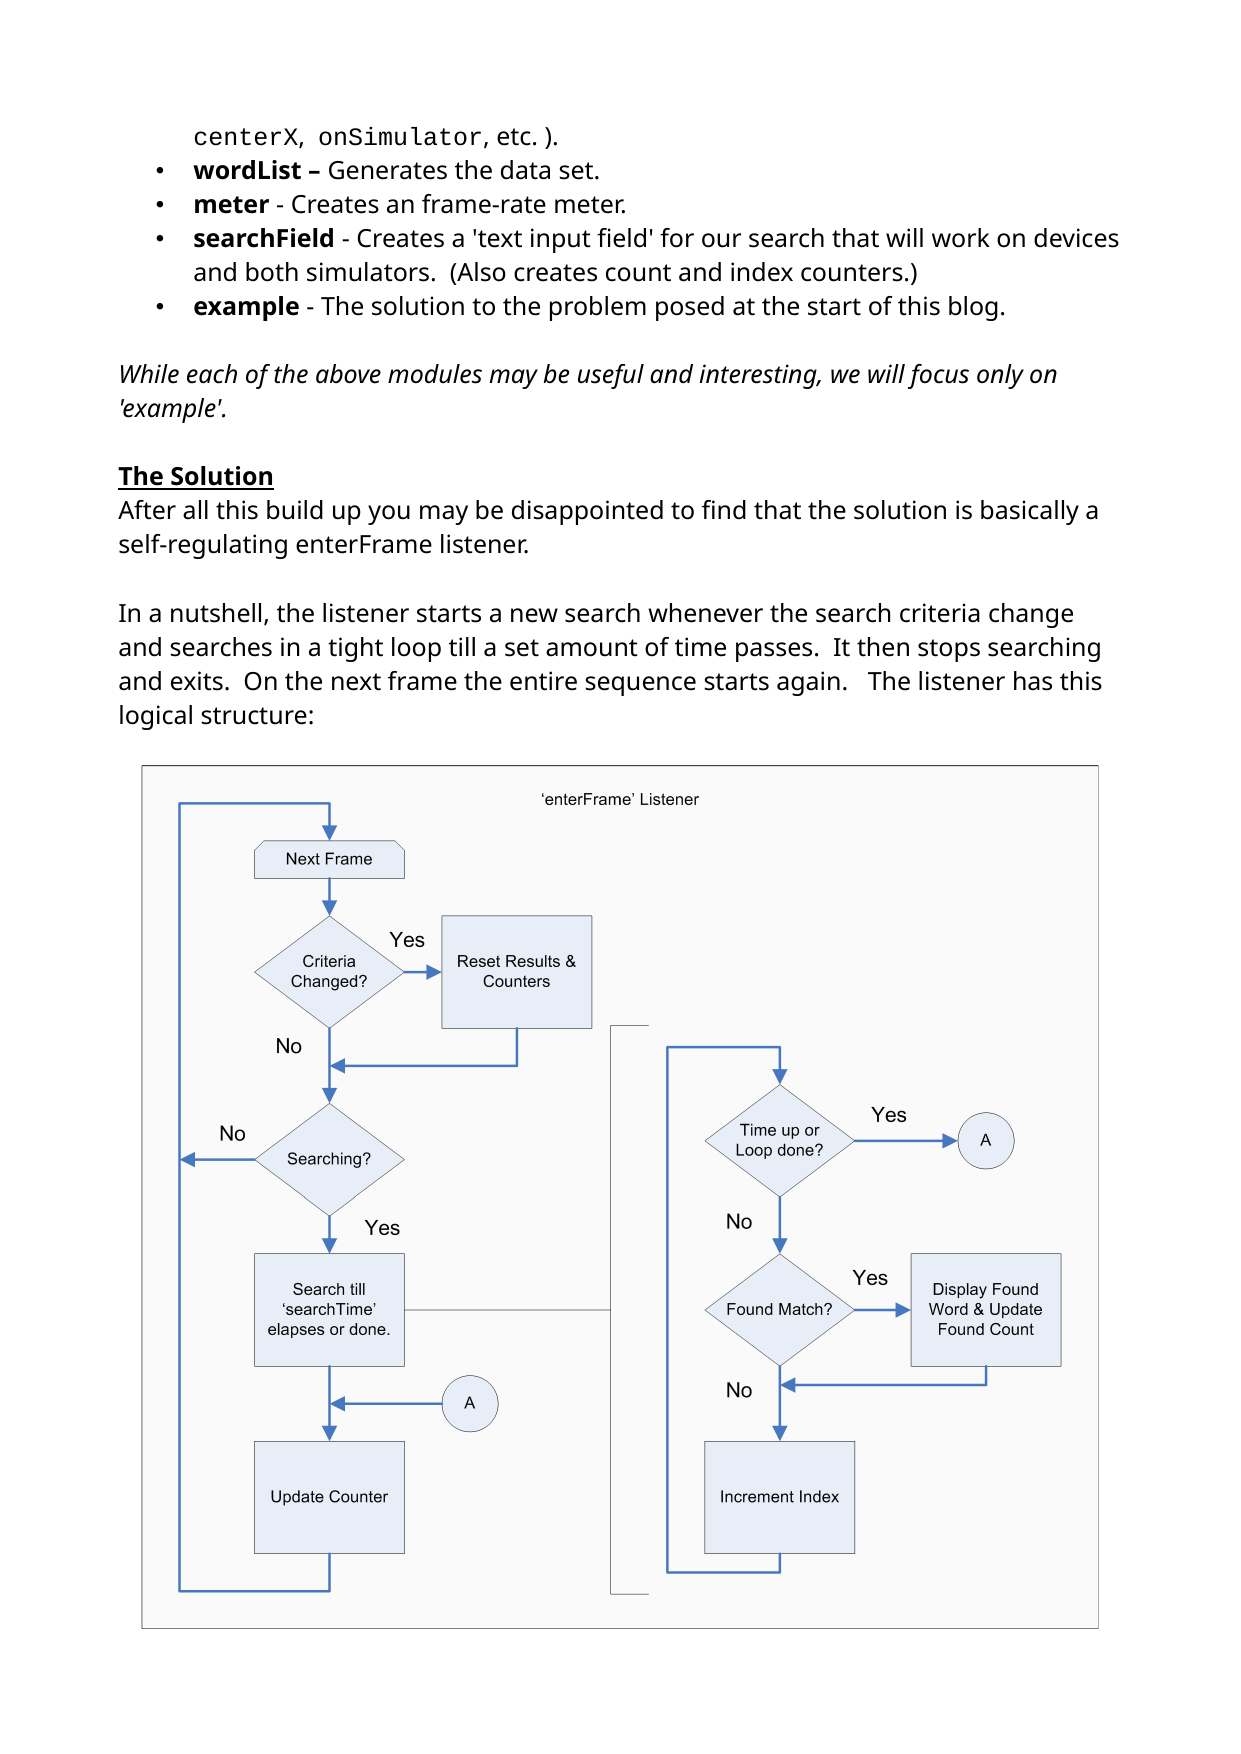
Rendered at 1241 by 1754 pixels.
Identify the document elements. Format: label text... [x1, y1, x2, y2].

list centerX, onSimulator, etc. ). [156, 118, 1122, 152]
text After all this build up you may be disappointed to find that the solution is basically a self-regulating enterFrame listener. [118, 493, 1122, 561]
list example - The solution to the problem posed at the start of this blog. [156, 289, 1122, 323]
list meter - Creates an frame-rate meter. [156, 186, 1122, 221]
list searchField - Creates a 'text input field' for our search that will work on devices and both simulators. (Also creates count and index counters.) [156, 221, 1122, 289]
text In a nutshell, the listener starts a new search whenever the search criteria change and searches in a tight loop till a set amount of time passes. It then stops searching and exits. On the next frame the entire sequence starts again. The listener has this logical structure: [118, 595, 1122, 731]
list wordList – Generates the data set. [156, 152, 1122, 186]
text While each of the above modules may be useful and interesting, we will focus only on 'example'. [118, 357, 1122, 425]
text The Solution [118, 459, 1122, 493]
